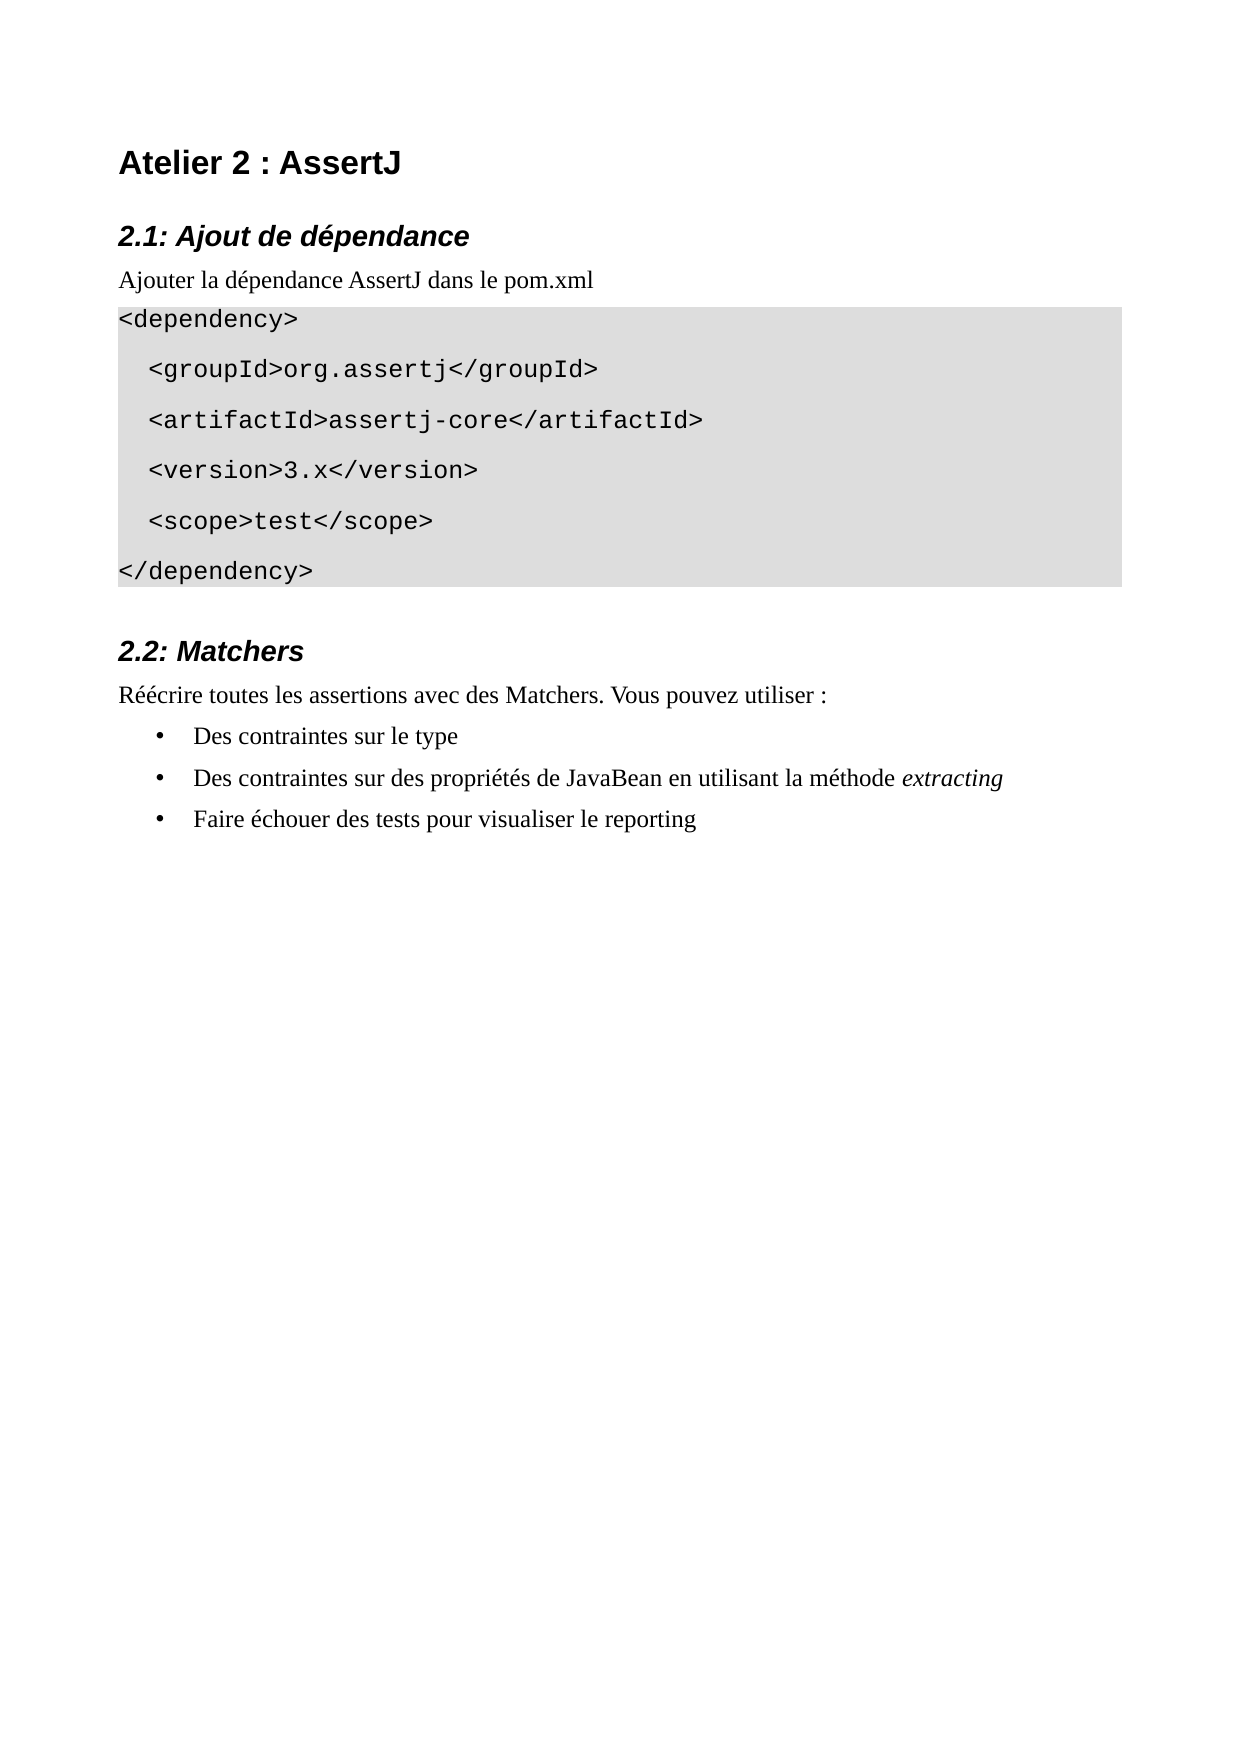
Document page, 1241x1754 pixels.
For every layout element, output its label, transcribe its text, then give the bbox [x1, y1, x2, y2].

subtitle 2.1: Ajout de dépendance [118, 219, 1122, 253]
text Ajouter la dépendance AssertJ dans le pom.xml [118, 265, 1122, 294]
text Réécrire toutes les assertions avec des Matchers. Vous pouvez utiliser : [118, 680, 1122, 709]
list Des contraintes sur des propriétés de JavaBean en utilisant la méthode extracting [156, 763, 1122, 791]
text <groupId>org.assertj</groupId> [118, 357, 1122, 385]
text </dependency> [118, 559, 1122, 587]
subtitle 2.2: Matchers [118, 634, 1122, 668]
list Des contraintes sur le type [156, 721, 1122, 750]
text <dependency> [118, 307, 1122, 335]
text <artifactId>assertj-core</artifactId> [118, 407, 1122, 436]
text <scope>test</scope> [118, 508, 1122, 537]
list Faire échouer des tests pour visualiser le reporting [156, 804, 1122, 833]
text <version>3.x</version> [118, 458, 1122, 486]
subtitle Atelier 2 : AssertJ [118, 143, 1122, 182]
